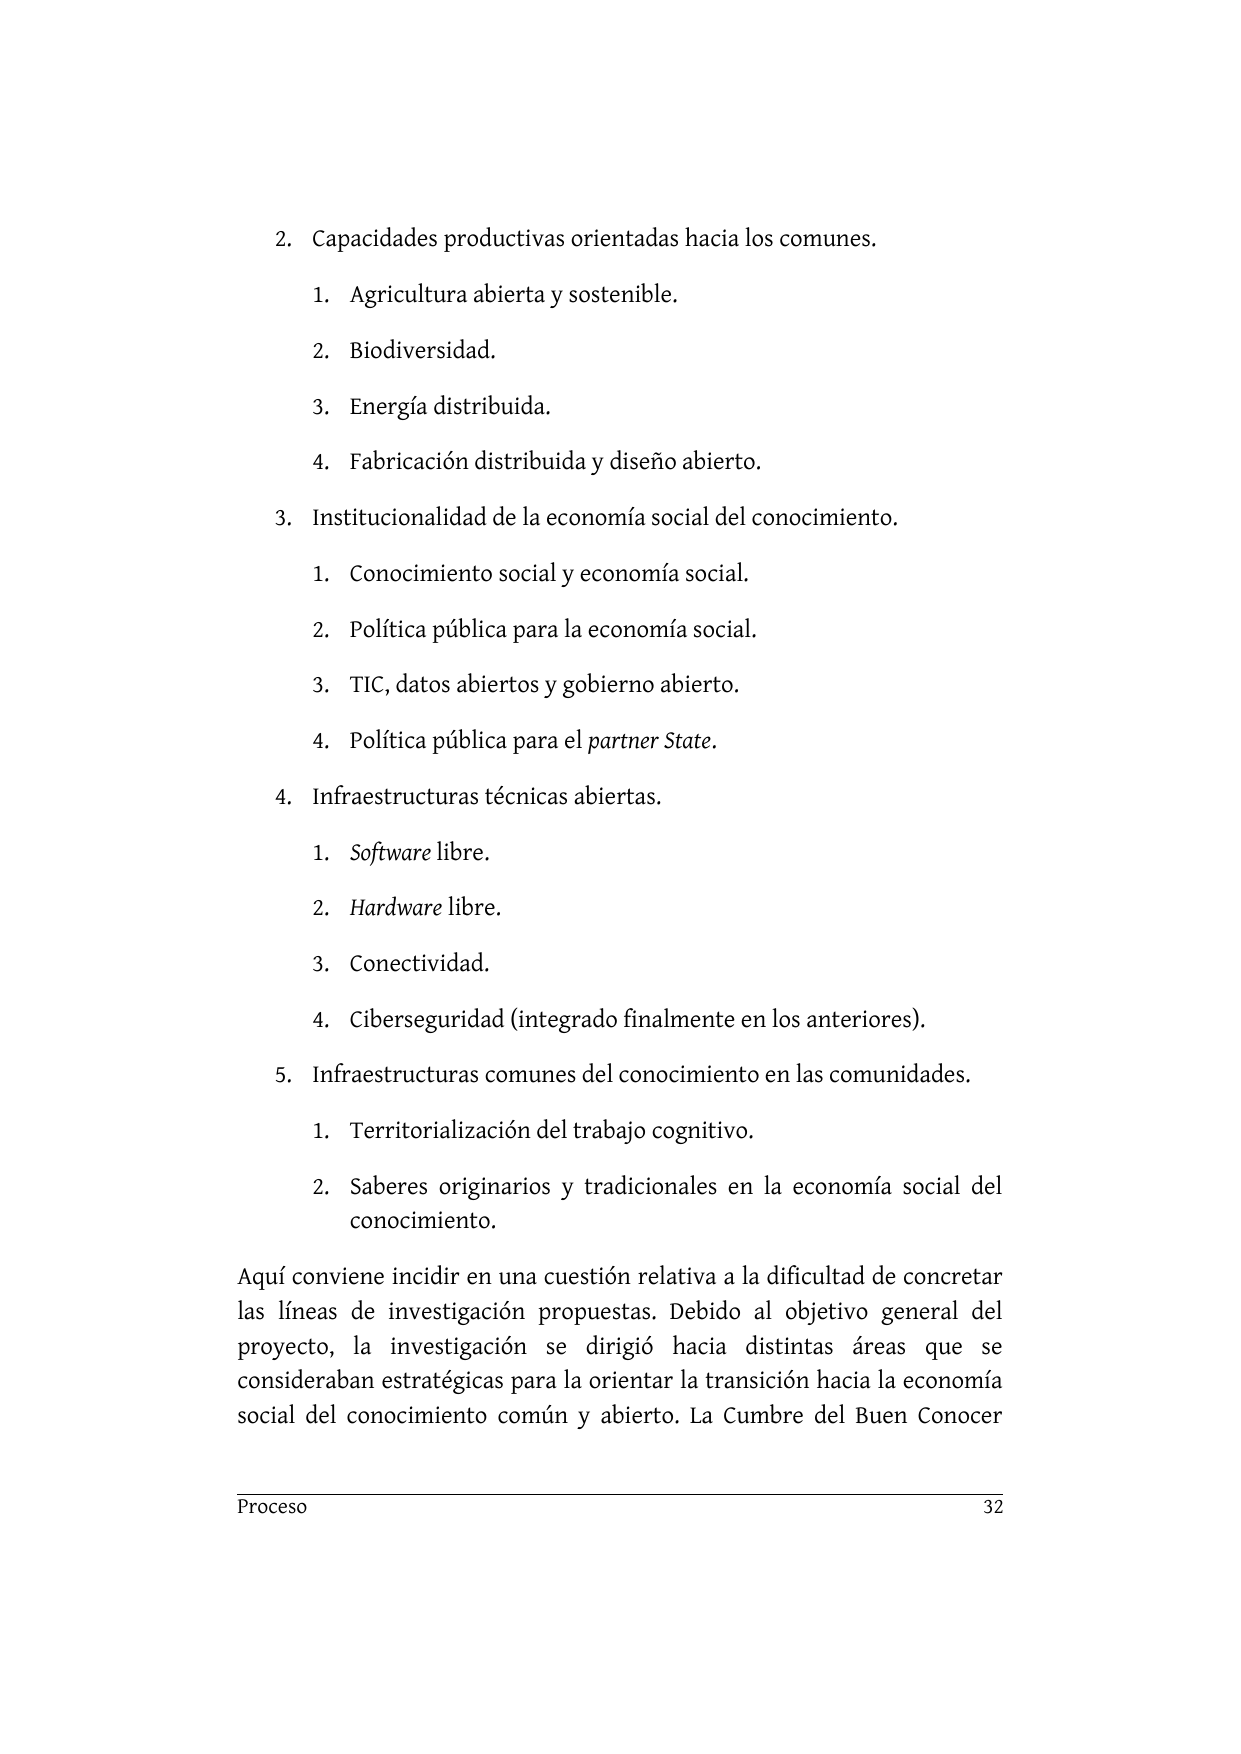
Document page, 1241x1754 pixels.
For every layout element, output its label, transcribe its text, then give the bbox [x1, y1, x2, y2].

list Agricultura abierta y sostenible. [312, 281, 1003, 310]
list Ciberseguridad (integrado finalmente en los anteriores). [312, 1005, 1003, 1034]
list Infraestructuras técnicas abiertas. [274, 782, 1003, 811]
list Conectividad. [312, 949, 1003, 978]
list Infraestructuras comunes del conocimiento en las comunidades. [274, 1061, 1003, 1090]
list Hardware libre. [312, 894, 1003, 923]
list Biodiversidad. [312, 336, 1003, 365]
list Fabricación distribuida y diseño abierto. [312, 448, 1003, 477]
list Conocimiento social y economía social. [312, 559, 1003, 588]
list Capacidades productivas orientadas hacia los comunes. [274, 225, 1003, 254]
list Territorialización del trabajo cognitivo. [312, 1117, 1003, 1146]
list Institucionalidad de la economía social del conocimiento. [274, 504, 1003, 533]
text Aquí conviene incidir en una cuestión relativa a la dificultad de concretar las líneas de investigación propuestas. Debido al objetivo general del proyecto, la investigación se dirigió hacia distintas áreas que se consideraban estratégicas para la orientar la transición hacia la economía social del conocimiento común y abierto. La Cumbre del Buen Conocer [237, 1263, 1003, 1431]
list Política pública para la economía social. [312, 615, 1003, 644]
list Software libre. [312, 838, 1003, 867]
list Energía distribuida. [312, 392, 1003, 421]
list Política pública para el partner State. [312, 727, 1003, 756]
list Saberes originarios y tradicionales en la economía social del conocimiento. [312, 1172, 1003, 1236]
list TIC, datos abiertos y gobierno abierto. [312, 671, 1003, 700]
